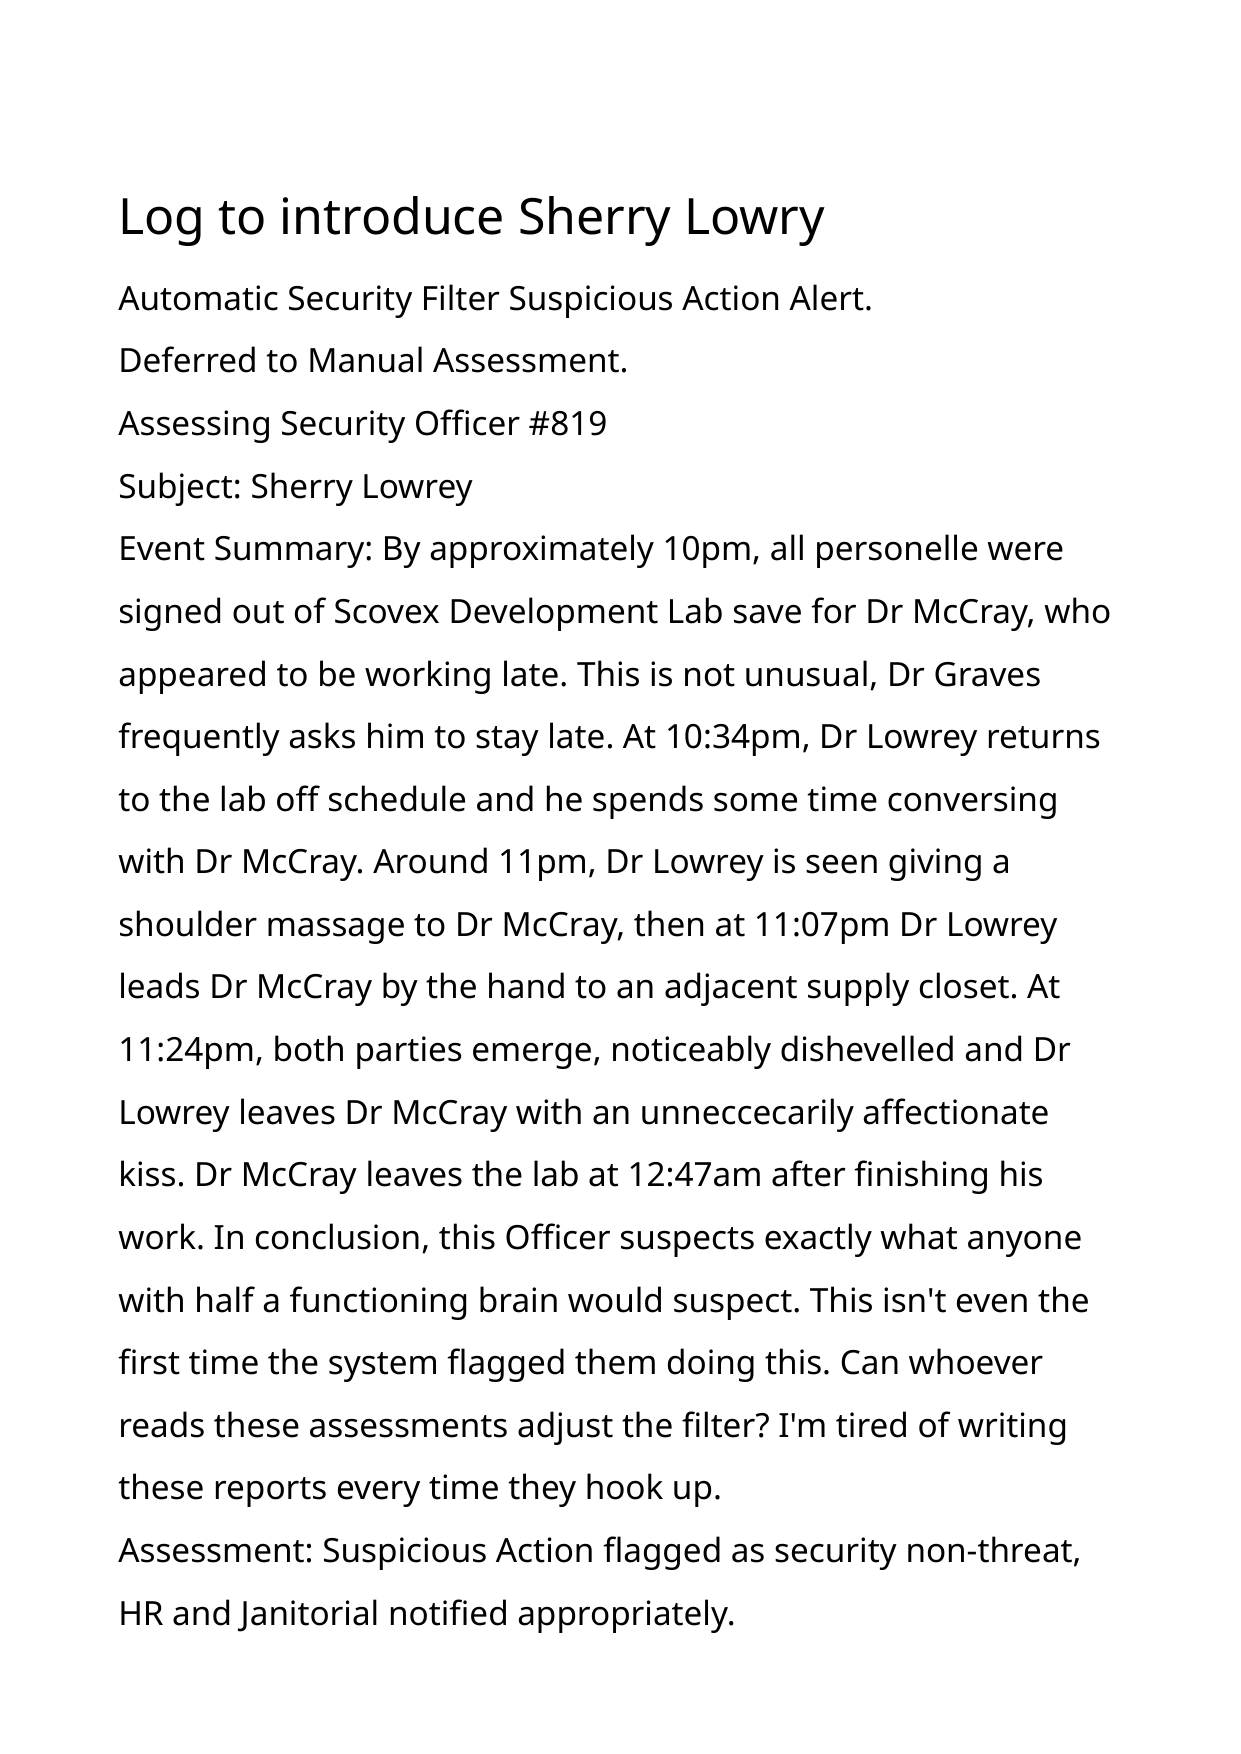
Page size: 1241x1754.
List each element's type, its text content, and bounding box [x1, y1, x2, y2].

text Subject: Sherry Lowrey [118, 462, 1122, 508]
text Automatic Security Filter Suspicious Action Alert. [118, 275, 1122, 320]
text Assessment: Suspicious Action flagged as security non-threat, HR and Janitorial notified appropriately. [118, 1527, 1122, 1635]
text Assessing Security Officer #819 [118, 400, 1122, 445]
text Log to introduce Sherry Lowry [118, 181, 1122, 249]
text Deferred to Manual Assessment. [118, 337, 1122, 383]
text Event Summary: By approximately 10pm, all personelle were signed out of Scovex Development Lab save for Dr McCray, who appeared to be working late. This is not unusual, Dr Graves frequently asks him to stay late. At 10:34pm, Dr Lowrey returns to the lab off schedule and he spends some time conversing with Dr McCray. Around 11pm, Dr Lowrey is seen giving a shoulder massage to Dr McCray, then at 11:07pm Dr Lowrey leads Dr McCray by the hand to an adjacent supply closet. At 11:24pm, both parties emerge, noticeably dishevelled and Dr Lowrey leaves Dr McCray with an unneccecarily affectionate kiss. Dr McCray leaves the lab at 12:47am after finishing his work. In conclusion, this Officer suspects exactly what anyone with half a functioning brain would suspect. This isn't even the first time the system flagged them doing this. Can whoever reads these assessments adjust the filter? I'm tired of writing these reports every time they hook up. [118, 525, 1122, 1509]
